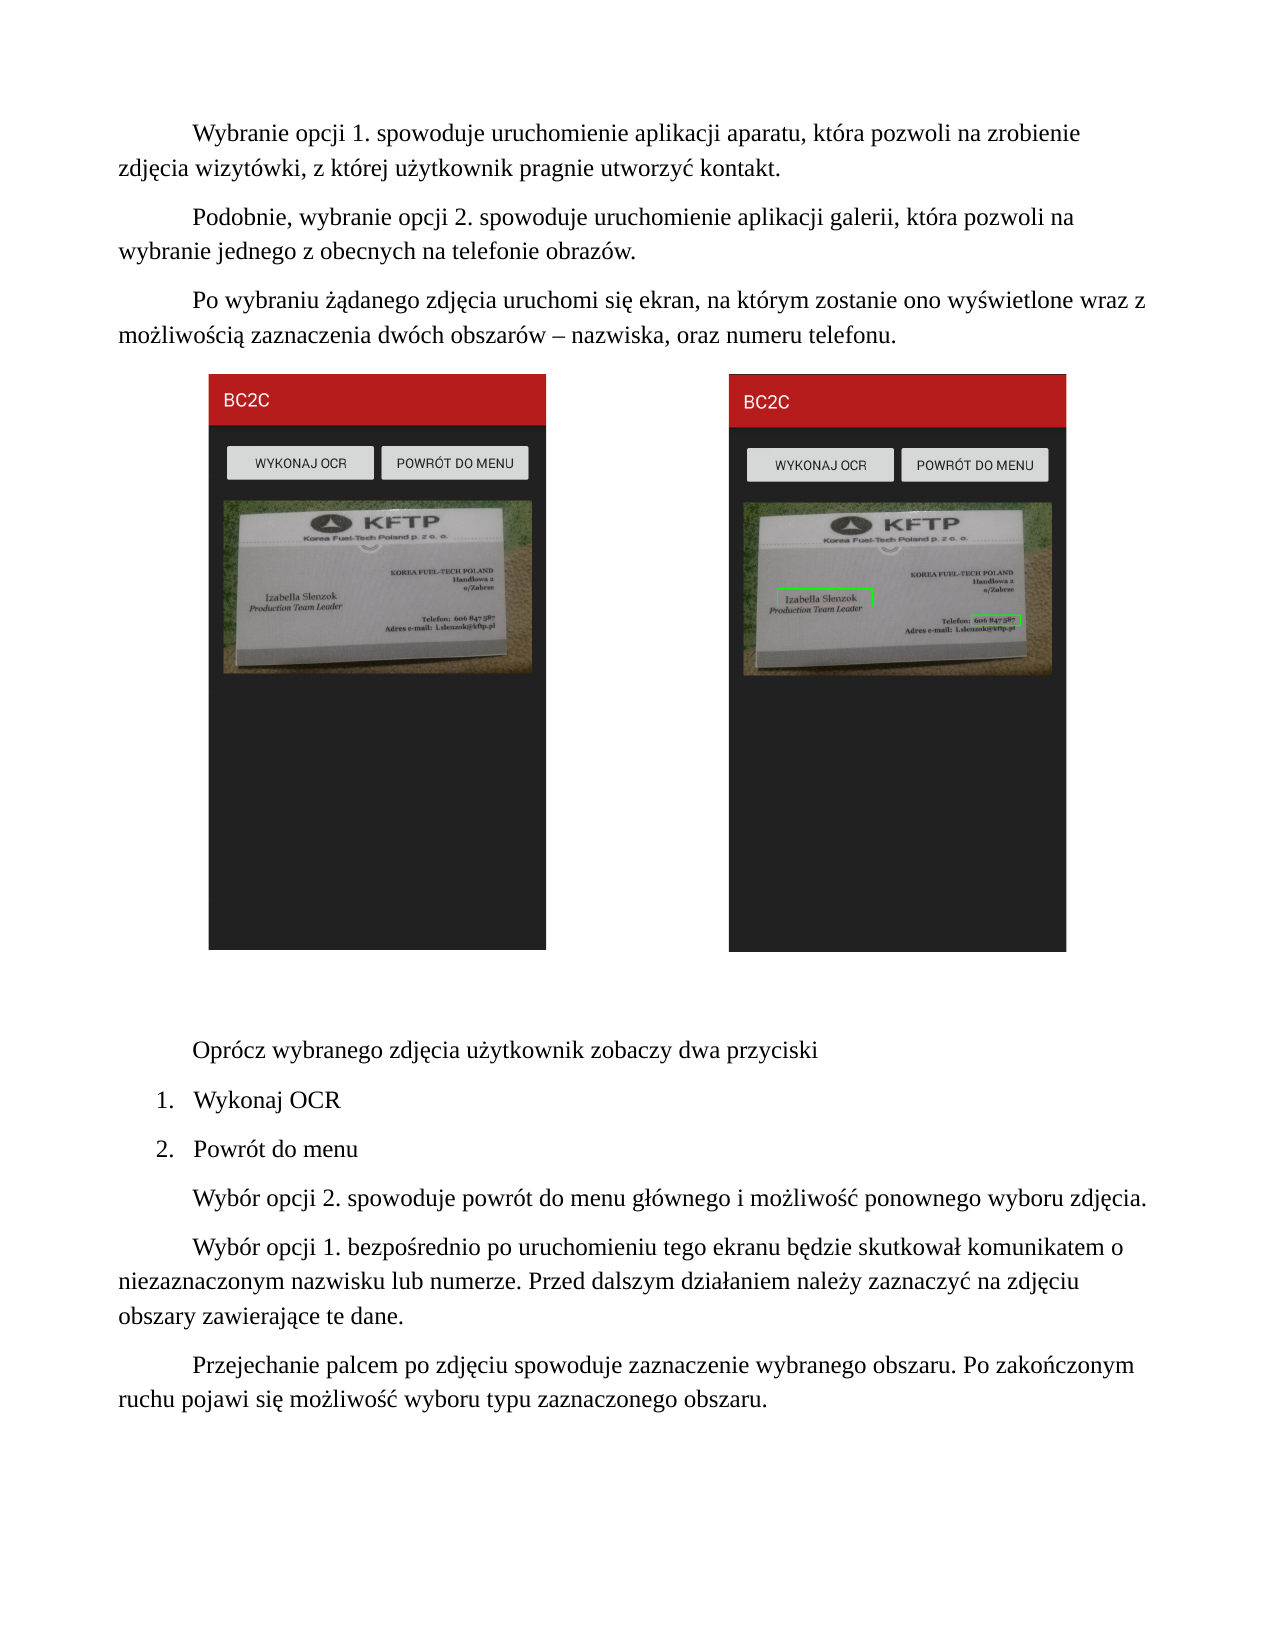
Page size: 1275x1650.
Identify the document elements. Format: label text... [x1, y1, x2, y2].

text Oprócz wybranego zdjęcia użytkownik zobaczy dwa przyciski [118, 1036, 1157, 1064]
text Wybór opcji 2. spowoduje powrót do menu głównego i możliwość ponownego wyboru zdjęcia. [118, 1183, 1157, 1212]
table_header [638, 375, 1158, 987]
list Wykonaj OCR [156, 1085, 1157, 1113]
text Po wybraniu żądanego zdjęcia uruchomi się ekran, na którym zostanie ono wyświetlone wraz z możliwością zaznaczenia dwóch obszarów – nazwiska, oraz numeru telefonu. [118, 285, 1157, 348]
picture [728, 374, 1067, 952]
table_header [117, 375, 637, 987]
table_header [638, 369, 1158, 374]
table_header [117, 369, 637, 374]
list Powrót do menu [156, 1134, 1157, 1162]
text Wybór opcji 1. bezpośrednio po uruchomieniu tego ekranu będzie skutkował komunikatem o niezaznaczonym nazwisku lub numerze. Przed dalszym działaniem należy zaznaczyć na zdjęciu obszary zawierające te dane. [118, 1232, 1157, 1329]
picture [208, 374, 547, 950]
text Podobnie, wybranie opcji 2. spowoduje uruchomienie aplikacji galerii, która pozwoli na wybranie jednego z obecnych na telefonie obrazów. [118, 202, 1157, 265]
text Wybranie opcji 1. spowoduje uruchomienie aplikacji aparatu, która pozwoli na zrobienie zdjęcia wizytówki, z której użytkownik pragnie utworzyć kontakt. [118, 118, 1157, 181]
text Przejechanie palcem po zdjęciu spowoduje zaznaczenie wybranego obszaru. Po zakończonym ruchu pojawi się możliwość wyboru typu zaznaczonego obszaru. [118, 1350, 1157, 1413]
